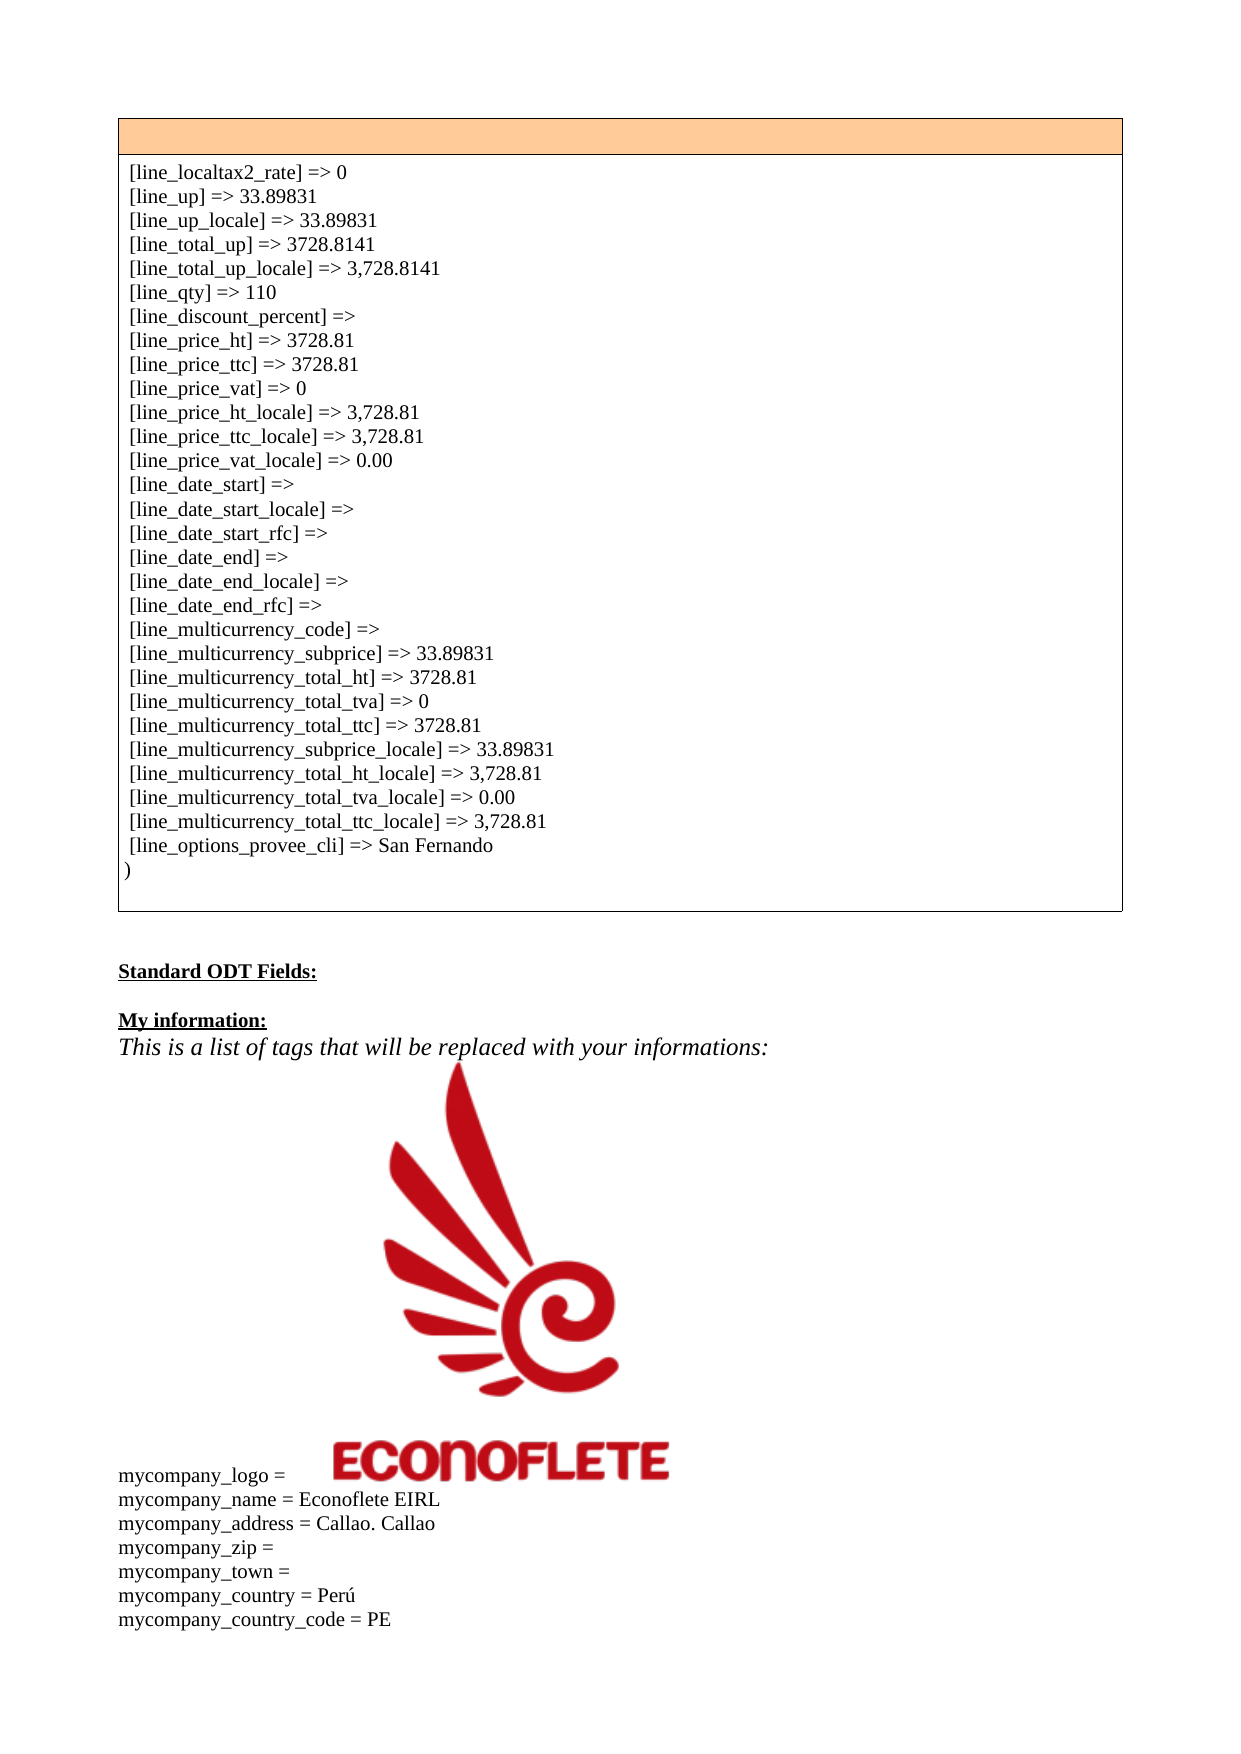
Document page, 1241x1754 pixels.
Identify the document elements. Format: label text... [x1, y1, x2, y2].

picture [290, 1060, 713, 1483]
text mycompany_name = Econoflete EIRL [118, 1487, 1122, 1511]
text This is a list of tags that will be replaced with your informations: [118, 1032, 1122, 1060]
text mycompany_country = Perú [118, 1583, 1122, 1607]
text mycompany_logo = [118, 1060, 1122, 1487]
text Standard ODT Fields: [118, 959, 1122, 983]
text mycompany_town = [118, 1559, 1122, 1583]
text mycompany_address = Callao. Callao [118, 1511, 1122, 1535]
text My information: [118, 1007, 1122, 1032]
table_header [119, 119, 1122, 154]
text mycompany_country_code = PE [118, 1607, 1122, 1631]
table_cell [line_localtax2_rate] => 0 [line_up] => 33.89831 [line_up_locale] => 33.89831 [line_total_up] => 3728.8141 [line_total_up_locale] => 3,728.8141 [line_qty] => 110 [line_discount_percent] => [line_price_ht] => 3728.81 [line_price_ttc] => 3728.81 [line_price_vat] => 0 [line_price_ht_locale] => 3,728.81 [line_price_ttc_locale] => 3,728.81 [line_price_vat_locale] => 0.00 [line_date_start] => [line_date_start_locale] => [line_date_start_rfc] => [line_date_end] => [line_date_end_locale] => [line_date_end_rfc] => [line_multicurrency_code] => [line_multicurrency_subprice] => 33.89831 [line_multicurrency_total_ht] => 3728.81 [line_multicurrency_total_tva] => 0 [line_multicurrency_total_ttc] => 3728.81 [line_multicurrency_subprice_locale] => 33.89831 [line_multicurrency_total_ht_locale] => 3,728.81 [line_multicurrency_total_tva_locale] => 0.00 [line_multicurrency_total_ttc_locale] => 3,728.81 [line_options_provee_cli] => San Fernando ) [119, 155, 1122, 911]
text mycompany_zip = [118, 1535, 1122, 1559]
